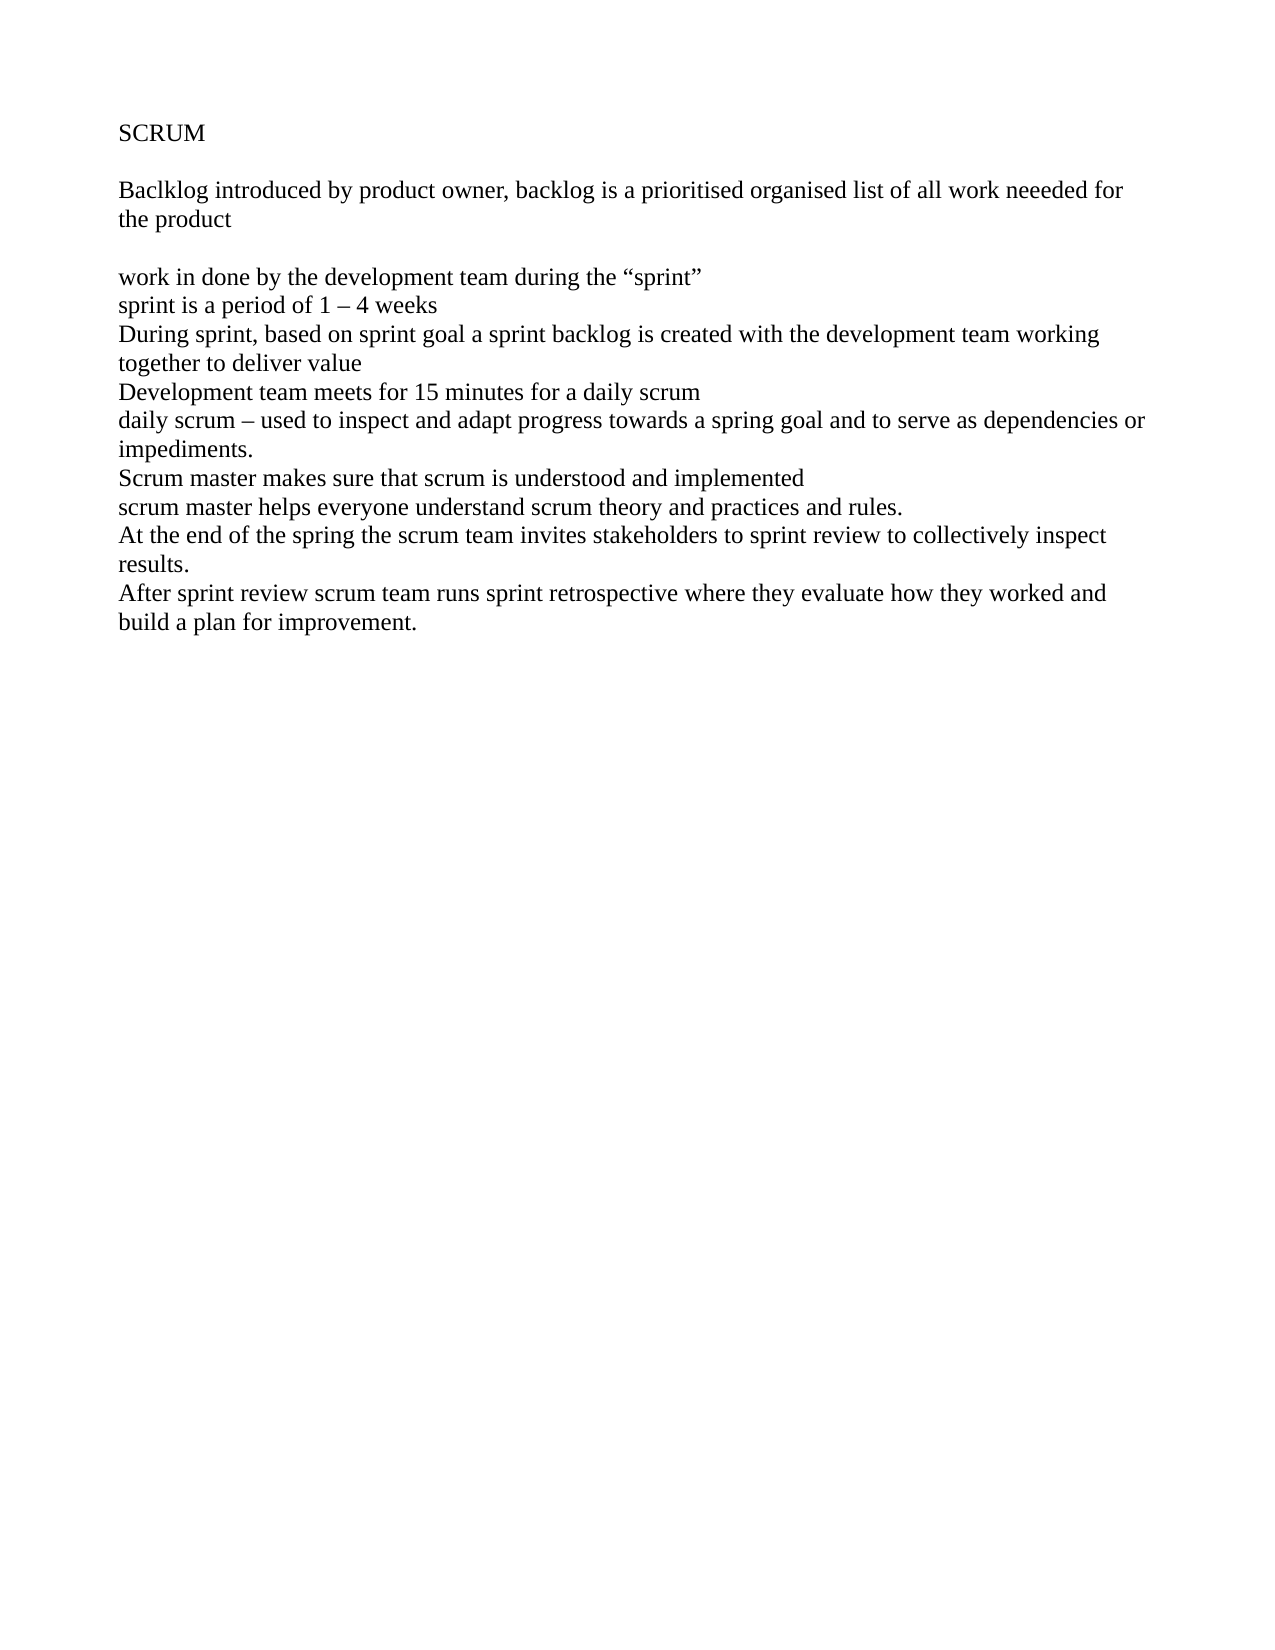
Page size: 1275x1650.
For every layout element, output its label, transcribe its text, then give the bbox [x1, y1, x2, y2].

text work in done by the development team during the “sprint” [118, 262, 1157, 291]
text SCRUM [118, 118, 1157, 147]
text Development team meets for 15 minutes for a daily scrum [118, 377, 1157, 406]
text daily scrum – used to inspect and adapt progress towards a spring goal and to serve as dependencies or impediments. [118, 406, 1157, 463]
text scrum master helps everyone understand scrum theory and practices and rules. [118, 492, 1157, 521]
text Scrum master makes sure that scrum is understood and implemented [118, 463, 1157, 492]
text After sprint review scrum team runs sprint retrospective where they evaluate how they worked and build a plan for improvement. [118, 578, 1157, 636]
text sprint is a period of 1 – 4 weeks [118, 291, 1157, 319]
text At the end of the spring the scrum team invites stakeholders to sprint review to collectively inspect results. [118, 521, 1157, 578]
text During sprint, based on sprint goal a sprint backlog is created with the development team working together to deliver value [118, 319, 1157, 377]
text Baclklog introduced by product owner, backlog is a prioritised organised list of all work neeeded for the product [118, 176, 1157, 233]
